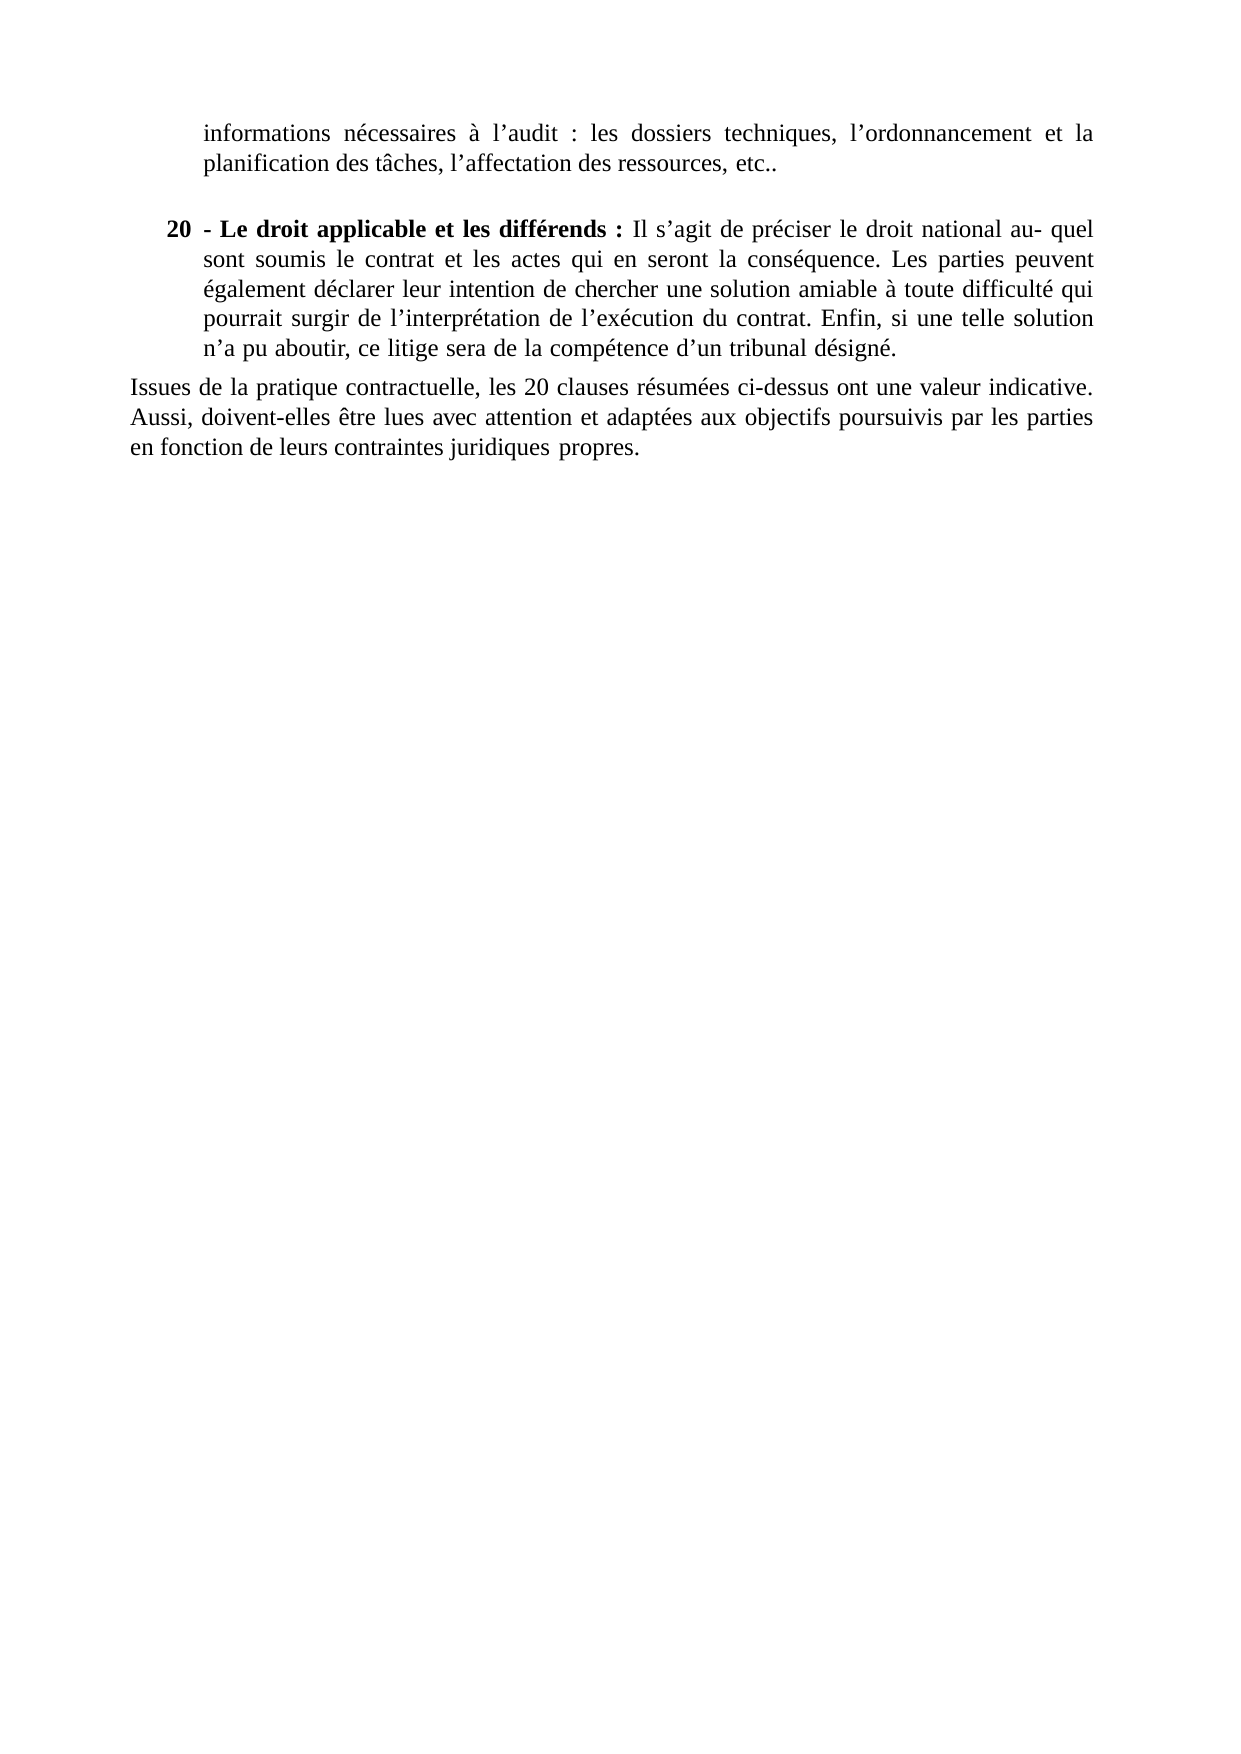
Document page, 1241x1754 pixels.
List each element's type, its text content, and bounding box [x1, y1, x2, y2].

text Issues de la pratique contractuelle, les 20 clauses résumées ci-dessus ont une valeur indicative. Aussi, doivent-elles être lues avec attention et adaptées aux objectifs poursuivis par les parties en fonction de leurs contraintes juridiques propres. [130, 372, 1094, 461]
list - Le droit applicable et les différends : Il s’agit de préciser le droit national au- quel sont soumis le contrat et les actes qui en seront la conséquence. Les parties peuvent également déclarer leur intention de chercher une solution amiable à toute difficulté qui pourrait surgir de l’interprétation de l’exécution du contrat. Enfin, si une telle solution n’a pu aboutir, ce litige sera de la compétence d’un tribunal désigné. [166, 214, 1094, 362]
list informations nécessaires à l’audit : les dossiers techniques, l’ordonnancement et la planification des tâches, l’affectation des ressources, etc.. [166, 118, 1094, 176]
